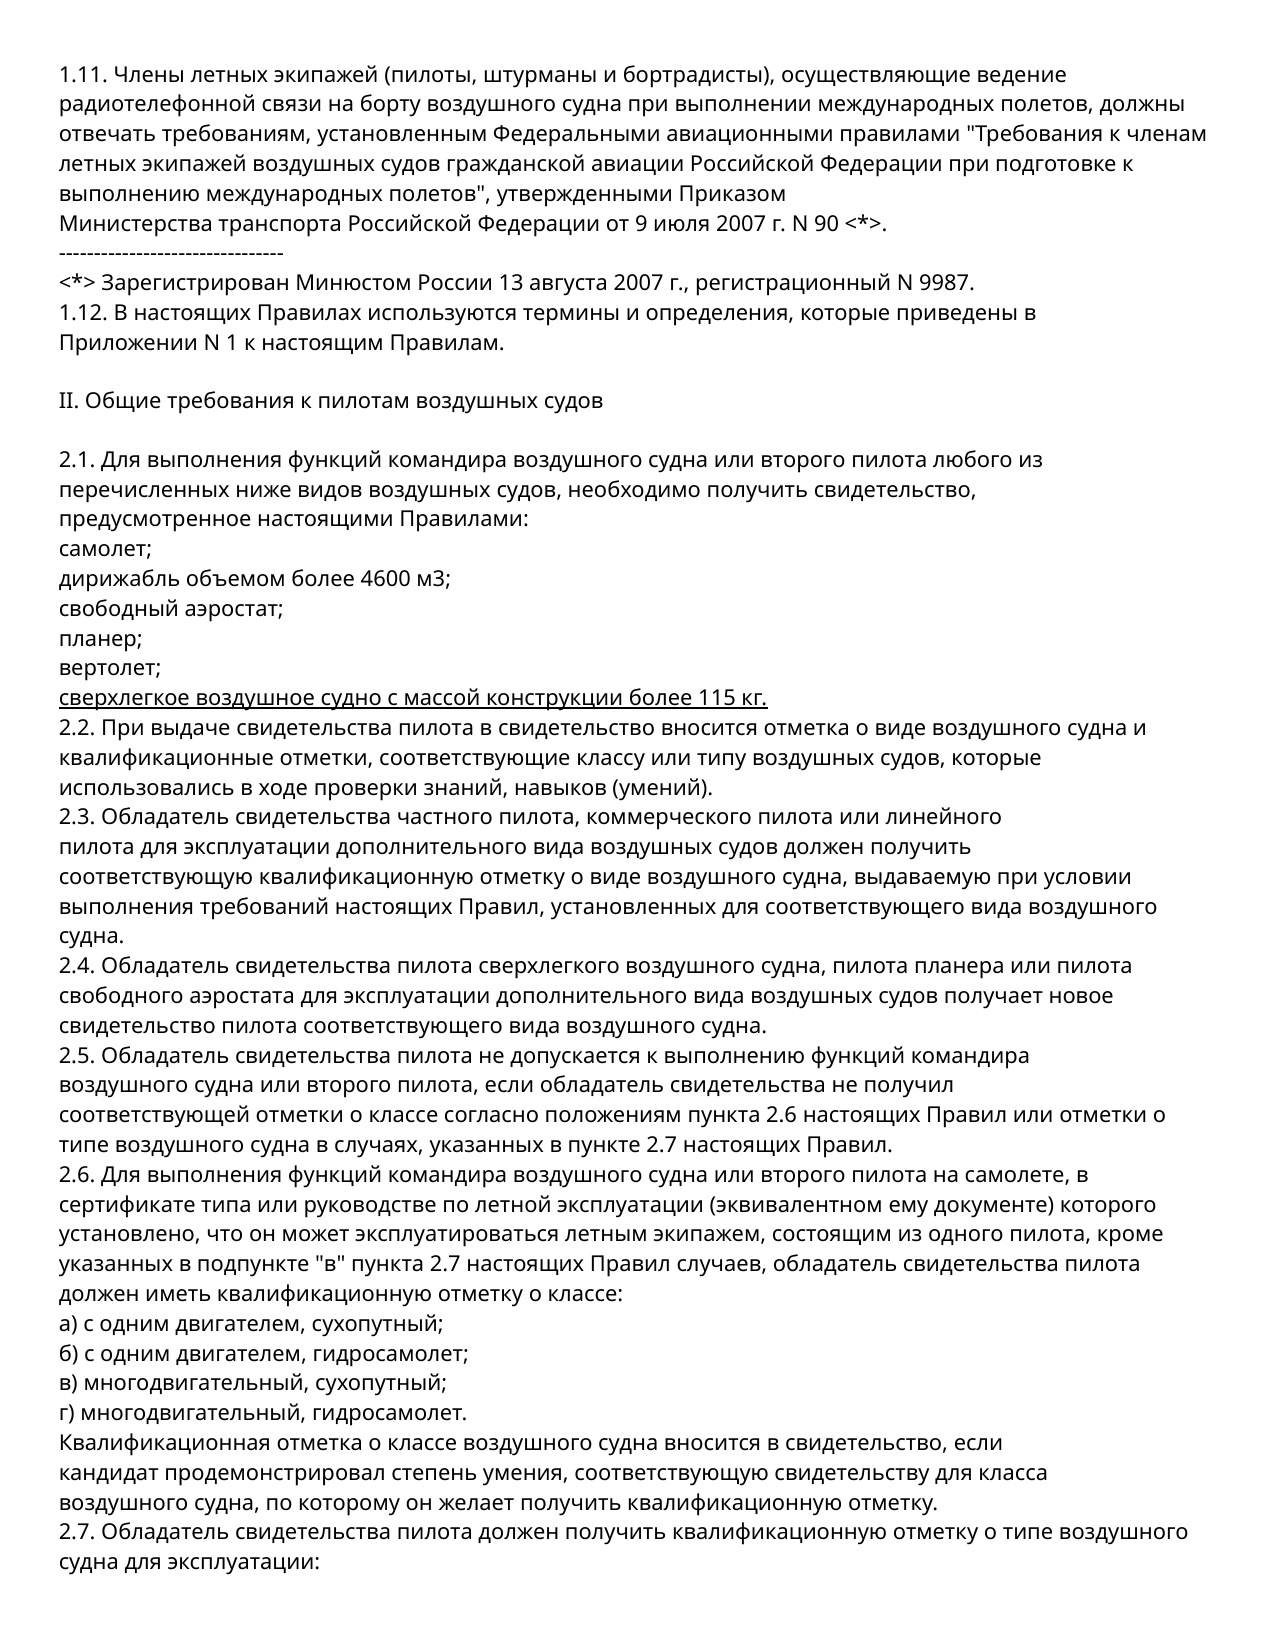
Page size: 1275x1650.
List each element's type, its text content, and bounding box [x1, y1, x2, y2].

text сверхлегкое воздушное судно с массой конструкции более 115 кг. [58, 682, 1216, 712]
text самолет; [58, 533, 1216, 563]
text воздушного судна или второго пилота, если обладатель свидетельства не получил [58, 1069, 1216, 1099]
text воздушного судна, по которому он желает получить квалификационную отметку. [58, 1486, 1216, 1516]
text дирижабль объемом более 4600 м3; [58, 563, 1216, 593]
text 2.3. Обладатель свидетельства частного пилота, коммерческого пилота или линейного [58, 801, 1216, 831]
text 2.1. Для выполнения функций командира воздушного судна или второго пилота любого из [58, 444, 1216, 473]
text пилота для эксплуатации дополнительного вида воздушных судов должен получить [58, 831, 1216, 861]
text планер; [58, 622, 1216, 652]
text свободный аэростат; [58, 593, 1216, 622]
text соответствующую квалификационную отметку о виде воздушного судна, выдаваемую при условии выполнения требований настоящих Правил, установленных для соответствующего вида воздушного судна. [58, 861, 1216, 950]
text 2.6. Для выполнения функций командира воздушного судна или второго пилота на самолете, в сертификате типа или руководстве по летной эксплуатации (эквивалентном ему документе) которого установлено, что он может эксплуатироваться летным экипажем, состоящим из одного пилота, кроме указанных в подпункте "в" пункта 2.7 настоящих Правил случаев, обладатель свидетельства пилота должен иметь квалификационную отметку о классе: [58, 1159, 1216, 1308]
text 1.11. Члены летных экипажей (пилоты, штурманы и бортрадисты), осуществляющие ведение радиотелефонной связи на борту воздушного судна при выполнении международных полетов, должны отвечать требованиям, установленным Федеральными авиационными правилами "Требования к членам летных экипажей воздушных судов гражданской авиации Российской Федерации при подготовке к выполнению международных полетов", утвержденными Приказом [58, 58, 1216, 207]
text кандидат продемонстрировал степень умения, соответствующую свидетельству для класса [58, 1457, 1216, 1486]
text а) с одним двигателем, сухопутный; [58, 1308, 1216, 1337]
text вертолет; [58, 652, 1216, 682]
text б) с одним двигателем, гидросамолет; [58, 1337, 1216, 1367]
text Квалификационная отметка о классе воздушного судна вносится в свидетельство, если [58, 1427, 1216, 1457]
text <*> Зарегистрирован Минюстом России 13 августа 2007 г., регистрационный N 9987. [58, 267, 1216, 297]
text 2.2. При выдаче свидетельства пилота в свидетельство вносится отметка о виде воздушного судна и квалификационные отметки, соответствующие классу или типу воздушных судов, которые использовались в ходе проверки знаний, навыков (умений). [58, 712, 1216, 801]
text 2.5. Обладатель свидетельства пилота не допускается к выполнению функций командира [58, 1039, 1216, 1069]
text -------------------------------- [58, 237, 1216, 267]
text Министерства транспорта Российской Федерации от 9 июля 2007 г. N 90 <*>. [58, 207, 1216, 237]
text 2.7. Обладатель свидетельства пилота должен получить квалификационную отметку о типе воздушного судна для эксплуатации: [58, 1516, 1216, 1576]
text перечисленных ниже видов воздушных судов, необходимо получить свидетельство, [58, 473, 1216, 503]
text г) многодвигательный, гидросамолет. [58, 1397, 1216, 1427]
text 1.12. В настоящих Правилах используются термины и определения, которые приведены в [58, 297, 1216, 327]
text 2.4. Обладатель свидетельства пилота сверхлегкого воздушного судна, пилота планера или пилота свободного аэростата для эксплуатации дополнительного вида воздушных судов получает новое свидетельство пилота соответствующего вида воздушного судна. [58, 950, 1216, 1039]
text в) многодвигательный, сухопутный; [58, 1367, 1216, 1397]
text II. Общие требования к пилотам воздушных судов [58, 385, 1216, 415]
text предусмотренное настоящими Правилами: [58, 503, 1216, 533]
text Приложении N 1 к настоящим Правилам. [58, 327, 1216, 356]
text соответствующей отметки о классе согласно положениям пункта 2.6 настоящих Правил или отметки о типе воздушного судна в случаях, указанных в пункте 2.7 настоящих Правил. [58, 1099, 1216, 1159]
